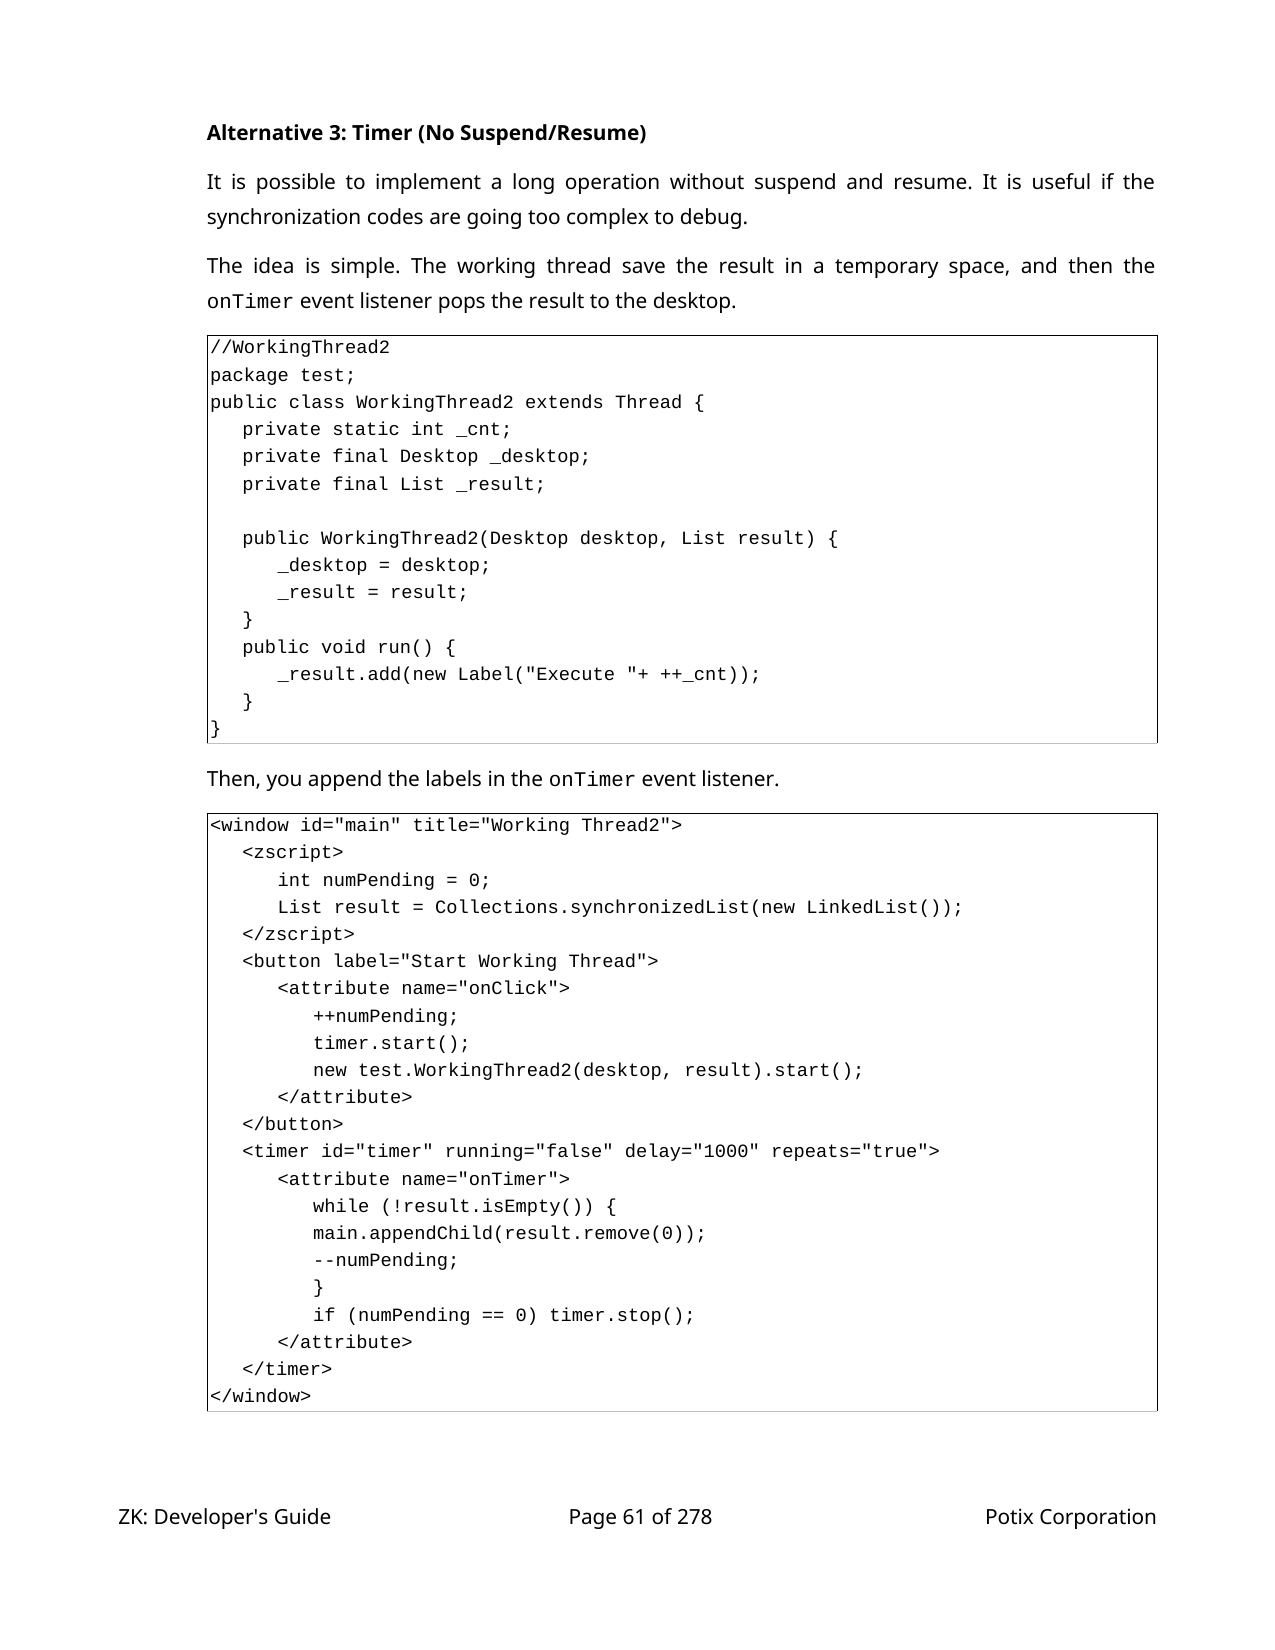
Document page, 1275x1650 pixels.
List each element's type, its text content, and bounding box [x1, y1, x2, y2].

text private final Desktop _desktop; [208, 444, 1157, 468]
text The idea is simple. The working thread save the result in a temporary space, and then the onTimer event listener pops the result to the desktop. [207, 251, 1157, 315]
subtitle Alternative 3: Timer (No Suspend/Resume) [207, 118, 1157, 146]
text ++numPending; [208, 1003, 1157, 1028]
text <timer id="timer" running="false" delay="1000" repeats="true"> [208, 1139, 1157, 1164]
text <zscript> [208, 840, 1157, 864]
text private final List _result; [208, 471, 1157, 496]
text _result.add(new Label("Execute "+ ++_cnt)); [208, 662, 1157, 686]
text while (!result.isEmpty()) { [208, 1194, 1157, 1218]
text _desktop = desktop; [208, 553, 1157, 577]
text <button label="Start Working Thread"> [208, 949, 1157, 973]
text } [208, 689, 1157, 713]
text </window> [208, 1384, 1157, 1411]
text </timer> [208, 1357, 1157, 1381]
text <attribute name="onClick"> [208, 976, 1157, 1001]
text public void run() { [208, 634, 1157, 659]
text main.appendChild(result.remove(0)); [208, 1221, 1157, 1245]
text package test; [208, 363, 1157, 387]
text new test.WorkingThread2(desktop, result).start(); [208, 1058, 1157, 1082]
text _result = result; [208, 580, 1157, 604]
text <attribute name="onTimer"> [208, 1167, 1157, 1191]
text } [208, 607, 1157, 632]
text private static int _cnt; [208, 417, 1157, 441]
text </button> [208, 1112, 1157, 1136]
text --numPending; [208, 1248, 1157, 1272]
text public WorkingThread2(Desktop desktop, List result) { [208, 526, 1157, 550]
text public class WorkingThread2 extends Thread { [208, 390, 1157, 414]
text </attribute> [208, 1330, 1157, 1354]
text timer.start(); [208, 1031, 1157, 1055]
text </zscript> [208, 922, 1157, 946]
text } [208, 716, 1157, 743]
text </attribute> [208, 1085, 1157, 1109]
text int numPending = 0; [208, 867, 1157, 892]
text Then, you append the labels in the onTimer event listener. [207, 764, 1157, 792]
text <window id="main" title="Working Thread2"> [208, 814, 1157, 837]
text } [208, 1275, 1157, 1299]
text //WorkingThread2 [208, 336, 1157, 360]
text List result = Collections.synchronizedList(new LinkedList()); [208, 895, 1157, 919]
text It is possible to implement a long operation without suspend and resume. It is useful if the synchronization codes are going too complex to debug. [207, 167, 1157, 230]
text if (numPending == 0) timer.stop(); [208, 1302, 1157, 1327]
